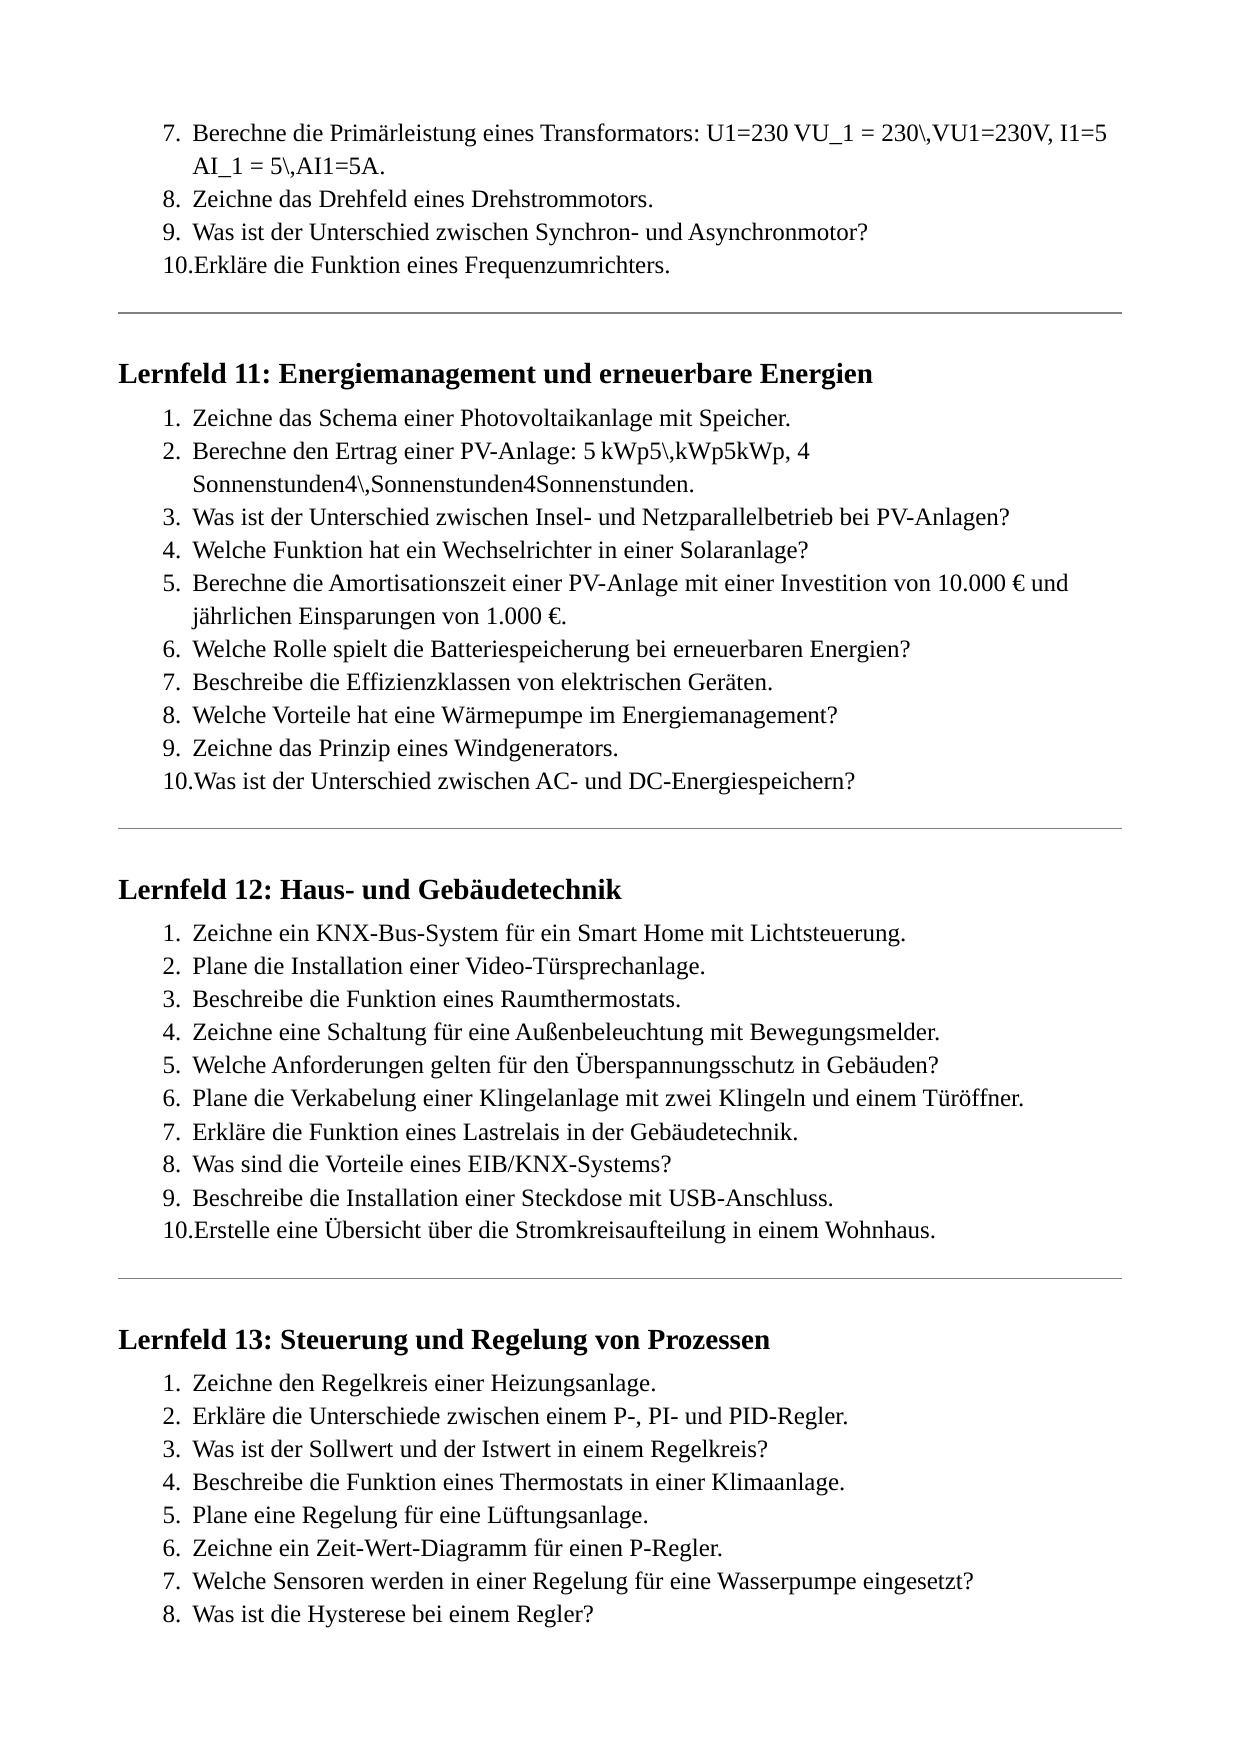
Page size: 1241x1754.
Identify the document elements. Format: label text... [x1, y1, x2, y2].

subtitle Lernfeld 12: Haus- und Gebäudetechnik [118, 872, 1122, 906]
list Welche Anforderungen gelten für den Überspannungsschutz in Gebäuden? [162, 1051, 1122, 1079]
list Berechne die Primärleistung eines Transformators: U1=230 VU_1 = 230\,VU1​=230V, I1=5 AI_1 = 5\,AI1​=5A. [162, 118, 1122, 180]
list Beschreibe die Funktion eines Thermostats in einer Klimaanlage. [162, 1467, 1122, 1496]
list Beschreibe die Effizienzklassen von elektrischen Geräten. [162, 667, 1122, 696]
list Zeichne das Drehfeld eines Drehstrommotors. [162, 184, 1122, 213]
list Erkläre die Unterschiede zwischen einem P-, PI- und PID-Regler. [162, 1401, 1122, 1430]
list Was sind die Vorteile eines EIB/KNX-Systems? [162, 1149, 1122, 1178]
list Plane die Verkabelung einer Klingelanlage mit zwei Klingeln und einem Türöffner. [162, 1083, 1122, 1112]
list Zeichne den Regelkreis einer Heizungsanlage. [162, 1368, 1122, 1397]
list Erstelle eine Übersicht über die Stromkreisaufteilung in einem Wohnhaus. [162, 1216, 1122, 1244]
list Beschreibe die Funktion eines Raumthermostats. [162, 984, 1122, 1013]
subtitle Lernfeld 11: Energiemanagement und erneuerbare Energien [118, 357, 1122, 390]
list Welche Rolle spielt die Batteriespeicherung bei erneuerbaren Energien? [162, 634, 1122, 663]
subtitle Lernfeld 13: Steuerung und Regelung von Prozessen [118, 1322, 1122, 1356]
list Zeichne das Schema einer Photovoltaikanlage mit Speicher. [162, 403, 1122, 431]
list Zeichne ein KNX-Bus-System für ein Smart Home mit Lichtsteuerung. [162, 918, 1122, 947]
list Plane eine Regelung für eine Lüftungsanlage. [162, 1500, 1122, 1529]
list Welche Funktion hat ein Wechselrichter in einer Solaranlage? [162, 535, 1122, 563]
list Zeichne das Prinzip eines Windgenerators. [162, 733, 1122, 762]
list Was ist der Unterschied zwischen Synchron- und Asynchronmotor? [162, 217, 1122, 246]
list Berechne den Ertrag einer PV-Anlage: 5 kWp5\,kWp5kWp, 4 Sonnenstunden4\,Sonnenstunden4Sonnenstunden. [162, 436, 1122, 497]
list Zeichne ein Zeit-Wert-Diagramm für einen P-Regler. [162, 1533, 1122, 1562]
list Zeichne eine Schaltung für eine Außenbeleuchtung mit Bewegungsmelder. [162, 1017, 1122, 1046]
list Beschreibe die Installation einer Steckdose mit USB-Anschluss. [162, 1183, 1122, 1211]
list Berechne die Amortisationszeit einer PV-Anlage mit einer Investition von 10.000 € und jährlichen Einsparungen von 1.000 €. [162, 568, 1122, 629]
list Was ist der Unterschied zwischen Insel- und Netzparallelbetrieb bei PV-Anlagen? [162, 502, 1122, 531]
list Erkläre die Funktion eines Lastrelais in der Gebäudetechnik. [162, 1117, 1122, 1145]
list Was ist der Sollwert und der Istwert in einem Regelkreis? [162, 1434, 1122, 1463]
list Plane die Installation einer Video-Türsprechanlage. [162, 951, 1122, 980]
list Welche Vorteile hat eine Wärmepumpe im Energiemanagement? [162, 700, 1122, 729]
list Welche Sensoren werden in einer Regelung für eine Wasserpumpe eingesetzt? [162, 1566, 1122, 1595]
list Erkläre die Funktion eines Frequenzumrichters. [162, 250, 1122, 279]
list Was ist die Hysterese bei einem Regler? [162, 1599, 1122, 1628]
list Was ist der Unterschied zwischen AC- und DC-Energiespeichern? [162, 766, 1122, 795]
